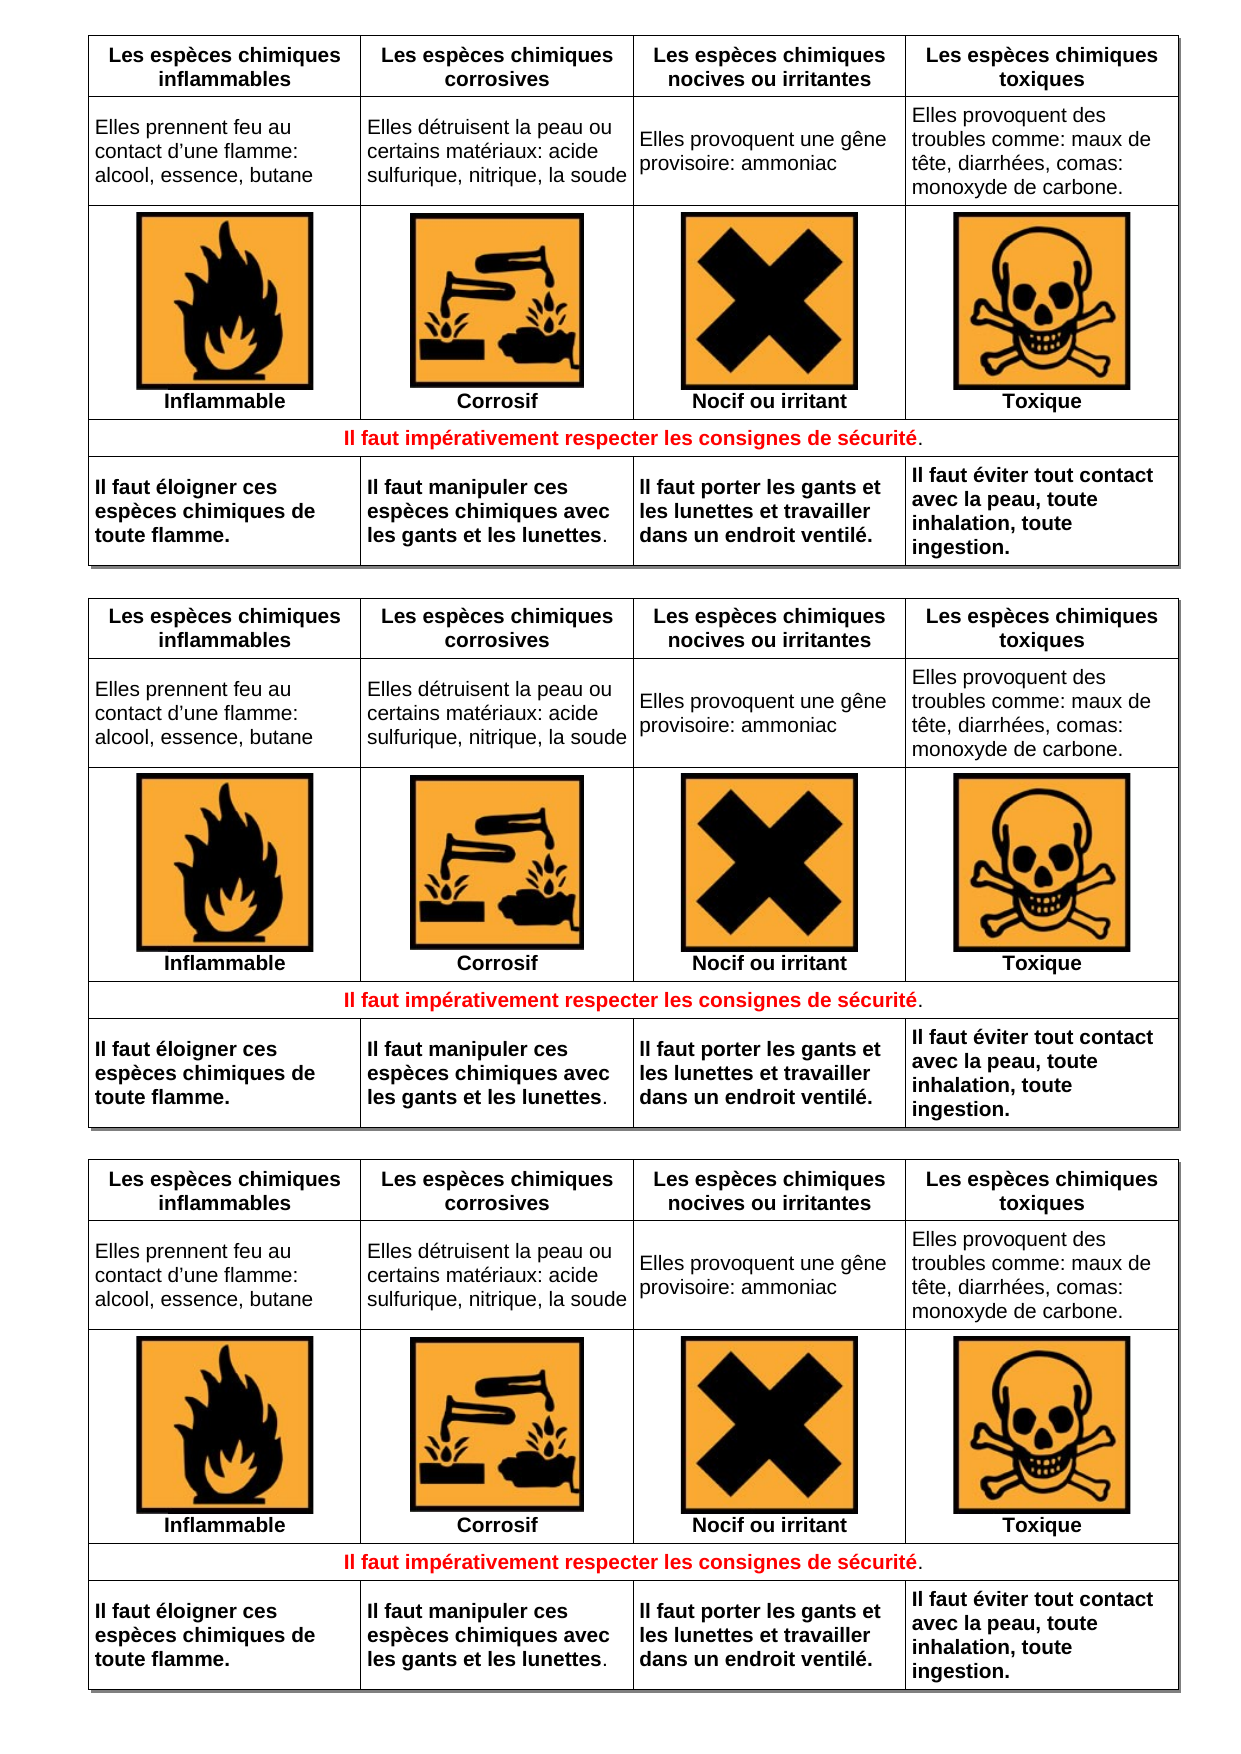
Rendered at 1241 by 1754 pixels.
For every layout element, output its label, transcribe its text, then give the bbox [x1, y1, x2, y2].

picture [410, 1337, 584, 1512]
table_cell Elles provoquent une gêne provisoire: ammoniac [634, 659, 905, 767]
table_cell Elles provoquent une gêne provisoire: ammoniac [634, 97, 905, 205]
table_cell Corrosif [361, 768, 633, 981]
table_header Les espèces chimiques inflammables [89, 599, 360, 658]
picture [410, 775, 584, 950]
table_header Les espèces chimiques corrosives [361, 36, 633, 96]
table_cell Corrosif [361, 206, 633, 419]
table_header Les espèces chimiques inflammables [89, 1160, 360, 1220]
table_header Les espèces chimiques toxiques [906, 599, 1178, 658]
table_cell Il faut éviter tout contact avec la peau, toute inhalation, toute ingestion. [906, 1581, 1178, 1689]
picture [680, 212, 858, 390]
table_cell Corrosif [361, 1330, 633, 1543]
table_header Les espèces chimiques corrosives [361, 599, 633, 658]
table_cell Elles provoquent des troubles comme: maux de tête, diarrhées, comas: monoxyde de carbone. [906, 97, 1178, 205]
picture [953, 773, 1131, 952]
table_cell Elles provoquent des troubles comme: maux de tête, diarrhées, comas: monoxyde de carbone. [906, 659, 1178, 767]
picture [136, 773, 314, 952]
table_cell ll faut porter les gants et les lunettes et travailler dans un endroit ventilé. [634, 1581, 905, 1689]
table_header Les espèces chimiques nocives ou irritantes [634, 36, 905, 96]
table_cell Elles détruisent la peau ou certains matériaux: acide sulfurique, nitrique, la soude [361, 97, 633, 205]
table_cell Il faut manipuler ces espèces chimiques avec les gants et les lunettes. [361, 1019, 633, 1127]
table_cell Il faut éviter tout contact avec la peau, toute inhalation, toute ingestion. [906, 457, 1178, 565]
table_cell Nocif ou irritant [634, 768, 905, 981]
table_cell Elles provoquent une gêne provisoire: ammoniac [634, 1221, 905, 1329]
picture [953, 212, 1131, 390]
table_cell Il faut impérativement respecter les consignes de sécurité. [89, 982, 1178, 1018]
table_cell Nocif ou irritant [634, 1330, 905, 1543]
table_cell ll faut porter les gants et les lunettes et travailler dans un endroit ventilé. [634, 1019, 905, 1127]
picture [680, 1336, 858, 1514]
table_cell Toxique [906, 768, 1178, 981]
picture [136, 1336, 314, 1514]
table_cell Il faut manipuler ces espèces chimiques avec les gants et les lunettes. [361, 457, 633, 565]
table_cell ll faut porter les gants et les lunettes et travailler dans un endroit ventilé. [634, 457, 905, 565]
table_cell Il faut éviter tout contact avec la peau, toute inhalation, toute ingestion. [906, 1019, 1178, 1127]
table_header Les espèces chimiques toxiques [906, 36, 1178, 96]
picture [136, 212, 314, 390]
table_cell Elles prennent feu au contact d’une flamme: alcool, essence, butane [89, 1221, 360, 1329]
table_cell Toxique [906, 1330, 1178, 1543]
table_cell Il faut éloigner ces espèces chimiques de toute flamme. [89, 457, 360, 565]
table_cell Il faut impérativement respecter les consignes de sécurité. [89, 420, 1178, 456]
table_cell Elles provoquent des troubles comme: maux de tête, diarrhées, comas: monoxyde de carbone. [906, 1221, 1178, 1329]
table_cell Toxique [906, 206, 1178, 419]
picture [680, 773, 858, 952]
table_cell Il faut éloigner ces espèces chimiques de toute flamme. [89, 1581, 360, 1689]
table_header Les espèces chimiques toxiques [906, 1160, 1178, 1220]
table_header Les espèces chimiques nocives ou irritantes [634, 1160, 905, 1220]
table_header Les espèces chimiques inflammables [89, 36, 360, 96]
picture [953, 1336, 1131, 1514]
table_cell Elles détruisent la peau ou certains matériaux: acide sulfurique, nitrique, la soude [361, 1221, 633, 1329]
table_header Les espèces chimiques nocives ou irritantes [634, 599, 905, 658]
table_cell Inflammable [89, 768, 360, 981]
table_cell Elles prennent feu au contact d’une flamme: alcool, essence, butane [89, 659, 360, 767]
table_cell Nocif ou irritant [634, 206, 905, 419]
table_cell Inflammable [89, 206, 360, 419]
table_cell Il faut éloigner ces espèces chimiques de toute flamme. [89, 1019, 360, 1127]
table_cell Il faut impérativement respecter les consignes de sécurité. [89, 1544, 1178, 1580]
table_cell Inflammable [89, 1330, 360, 1543]
picture [410, 213, 584, 388]
table_header Les espèces chimiques corrosives [361, 1160, 633, 1220]
table_cell Elles prennent feu au contact d’une flamme: alcool, essence, butane [89, 97, 360, 205]
table_cell Elles détruisent la peau ou certains matériaux: acide sulfurique, nitrique, la soude [361, 659, 633, 767]
table_cell Il faut manipuler ces espèces chimiques avec les gants et les lunettes. [361, 1581, 633, 1689]
